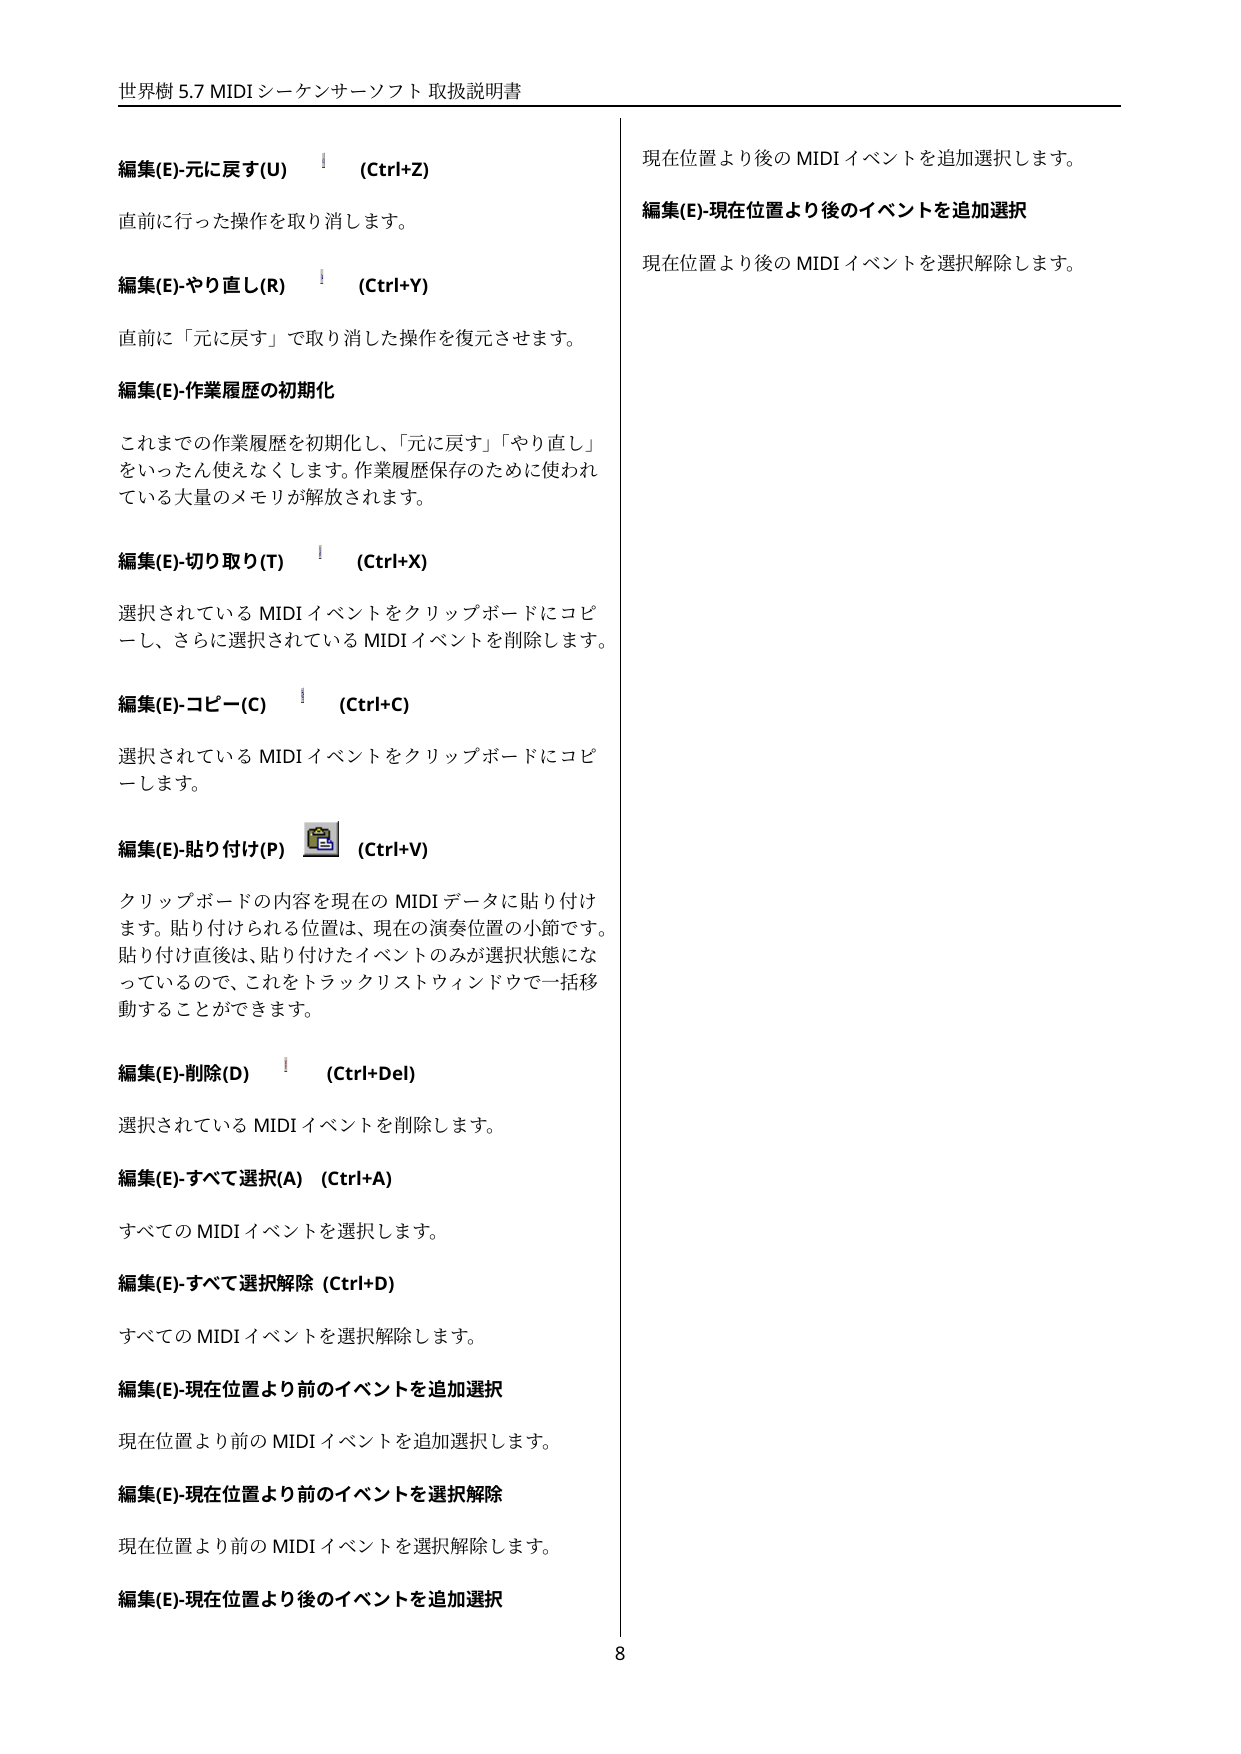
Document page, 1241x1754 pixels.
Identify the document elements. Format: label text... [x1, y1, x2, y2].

text 編集(E)-すべて選択(A) (Ctrl+A) [118, 1164, 598, 1191]
text 編集(E)-作業履歴の初期化 [118, 376, 598, 403]
text 選択されているMIDIイベントを削除します。 [118, 1111, 598, 1138]
picture [303, 821, 339, 857]
text 編集(E)-現在位置より前のイベントを選択解除 [118, 1479, 598, 1507]
text 編集(E)-コピー(C) (Ctrl+C) [118, 678, 598, 717]
text 編集(E)-削除(D) (Ctrl+Del) [118, 1047, 598, 1086]
text すべてのMIDIイベントを選択解除します。 [118, 1322, 598, 1349]
picture [320, 268, 324, 284]
text 選択されているMIDIイベントをクリップボードにコピーします。 [118, 742, 598, 796]
text すべてのMIDIイベントを選択します。 [118, 1216, 598, 1243]
text クリップボードの内容を現在のMIDIデータに貼り付けます。貼り付けられる位置は、現在の演奏位置の小節です。貼り付け直後は、貼り付けたイベントのみが選択状態になっているので、これをトラックリストウィンドウで一括移動することができます。 [118, 887, 598, 1022]
text 編集(E)-貼り付け(P) (Ctrl+V) [118, 822, 598, 862]
text 現在位置より後のMIDIイベントを選択解除します。 [642, 249, 1122, 276]
text 選択されているMIDIイベントをクリップボードにコピーし、さらに選択されているMIDIイベントを削除します。 [118, 599, 598, 653]
picture [318, 544, 322, 559]
text 現在位置より後のMIDIイベントを追加選択します。 [642, 144, 1122, 171]
text これまでの作業履歴を初期化し、「元に戻す」「やり直し」をいったん使えなくします。作業履歴保存のために使われている大量のメモリが解放されます。 [118, 429, 598, 510]
text 編集(E)-やり直し(R) (Ctrl+Y) [118, 260, 598, 298]
text 現在位置より前のMIDIイベントを追加選択します。 [118, 1427, 598, 1454]
picture [284, 1056, 288, 1072]
text 編集(E)-現在位置より前のイベントを追加選択 [118, 1374, 598, 1401]
text 編集(E)-元に戻す(U) (Ctrl+Z) [118, 144, 598, 182]
text 直前に行った操作を取り消します。 [118, 207, 598, 234]
text 編集(E)-現在位置より後のイベントを追加選択 [118, 1584, 598, 1612]
text 編集(E)-現在位置より後のイベントを追加選択 [642, 196, 1122, 223]
text 直前に「元に戻す」で取り消した操作を復元させます。 [118, 324, 598, 351]
text 現在位置より前のMIDIイベントを選択解除します。 [118, 1532, 598, 1559]
text 編集(E)-切り取り(T) (Ctrl+X) [118, 535, 598, 573]
text 編集(E)-すべて選択解除 (Ctrl+D) [118, 1269, 598, 1296]
